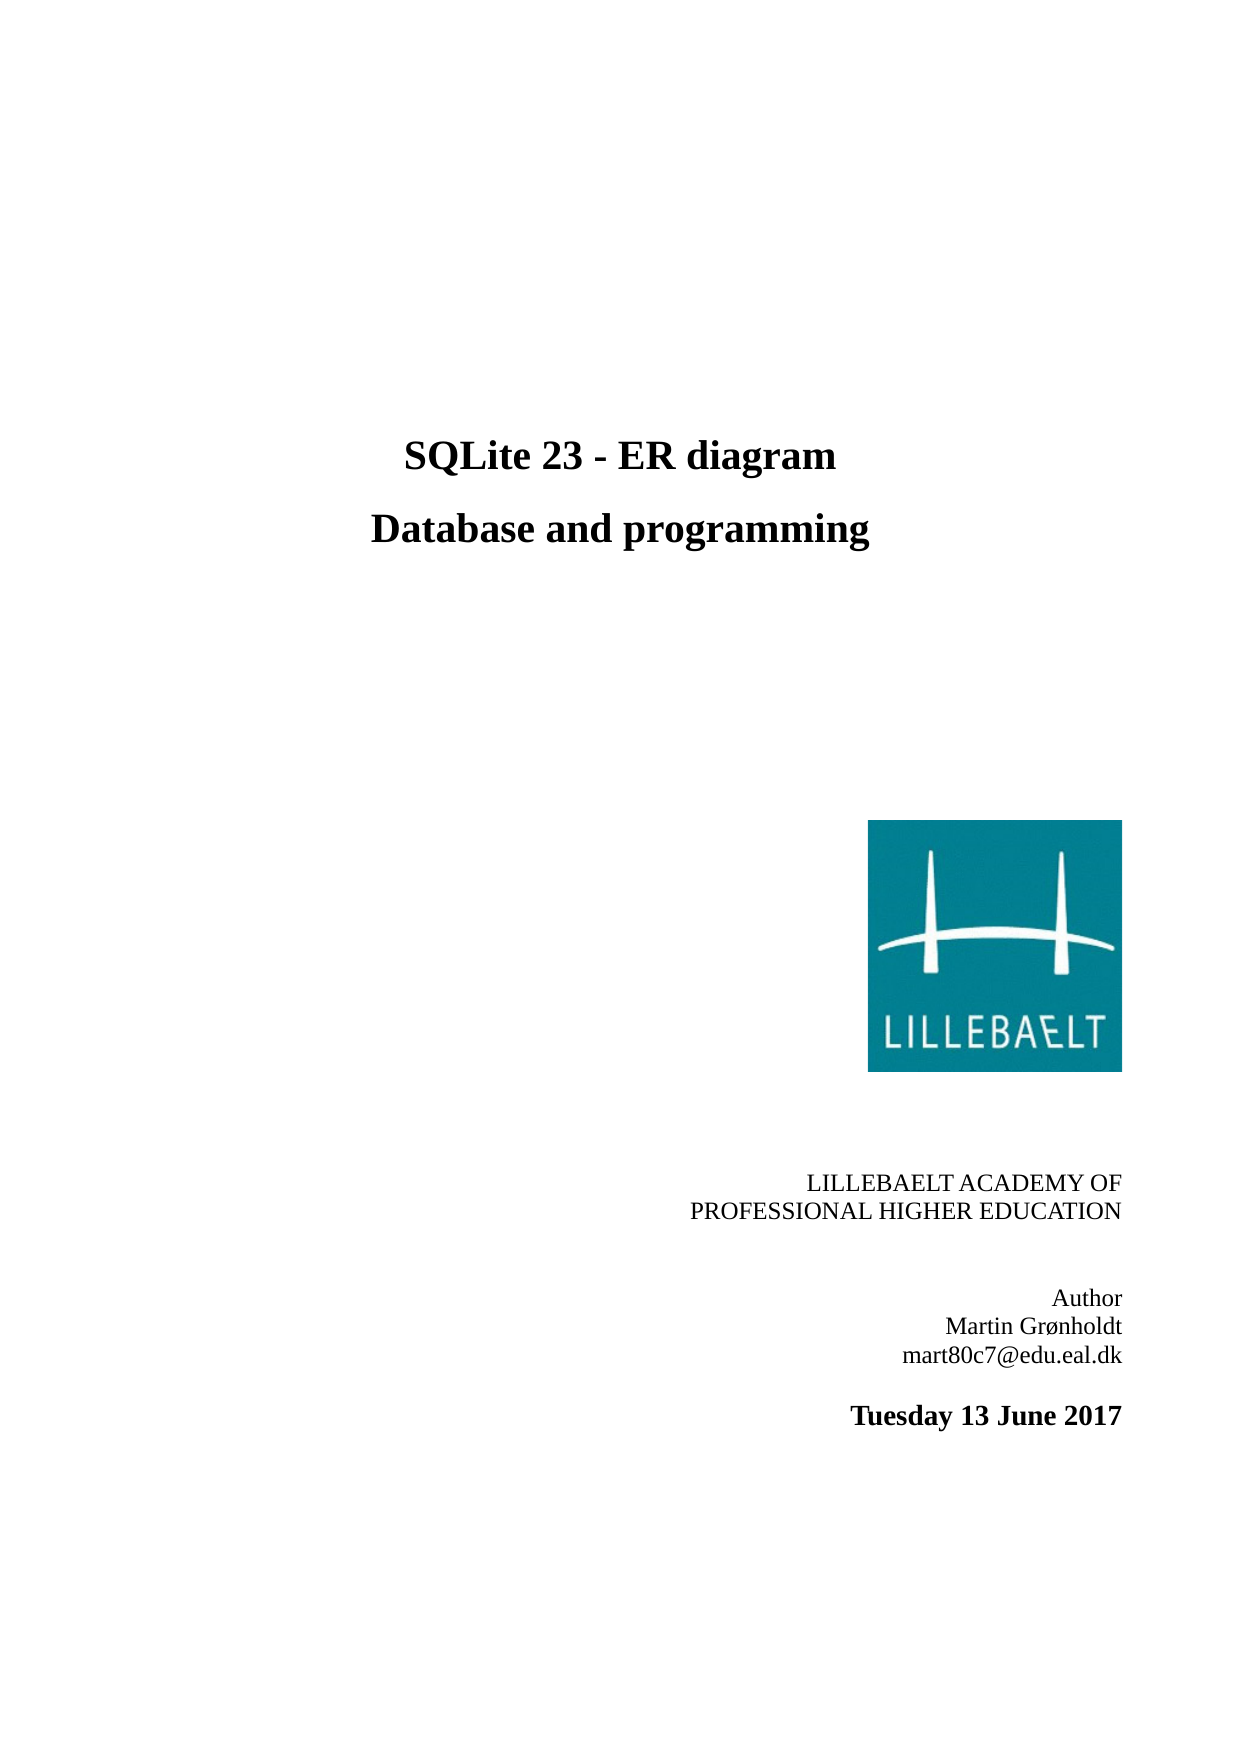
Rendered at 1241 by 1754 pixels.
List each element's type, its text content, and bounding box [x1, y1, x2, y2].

title SQLite 23 - ER diagram [118, 431, 1122, 478]
text Martin Grønholdt [118, 1311, 1122, 1340]
text PROFESSIONAL HIGHER EDUCATION [118, 1196, 1122, 1225]
title Database and programming [118, 503, 1122, 551]
text mart80c7@edu.eal.dk [118, 1340, 1122, 1369]
text LILLEBAELT ACADEMY OF [118, 1168, 1122, 1196]
text Tuesday 13 June 2017 [118, 1398, 1122, 1431]
picture [867, 820, 1123, 1072]
text Author [118, 1283, 1122, 1311]
